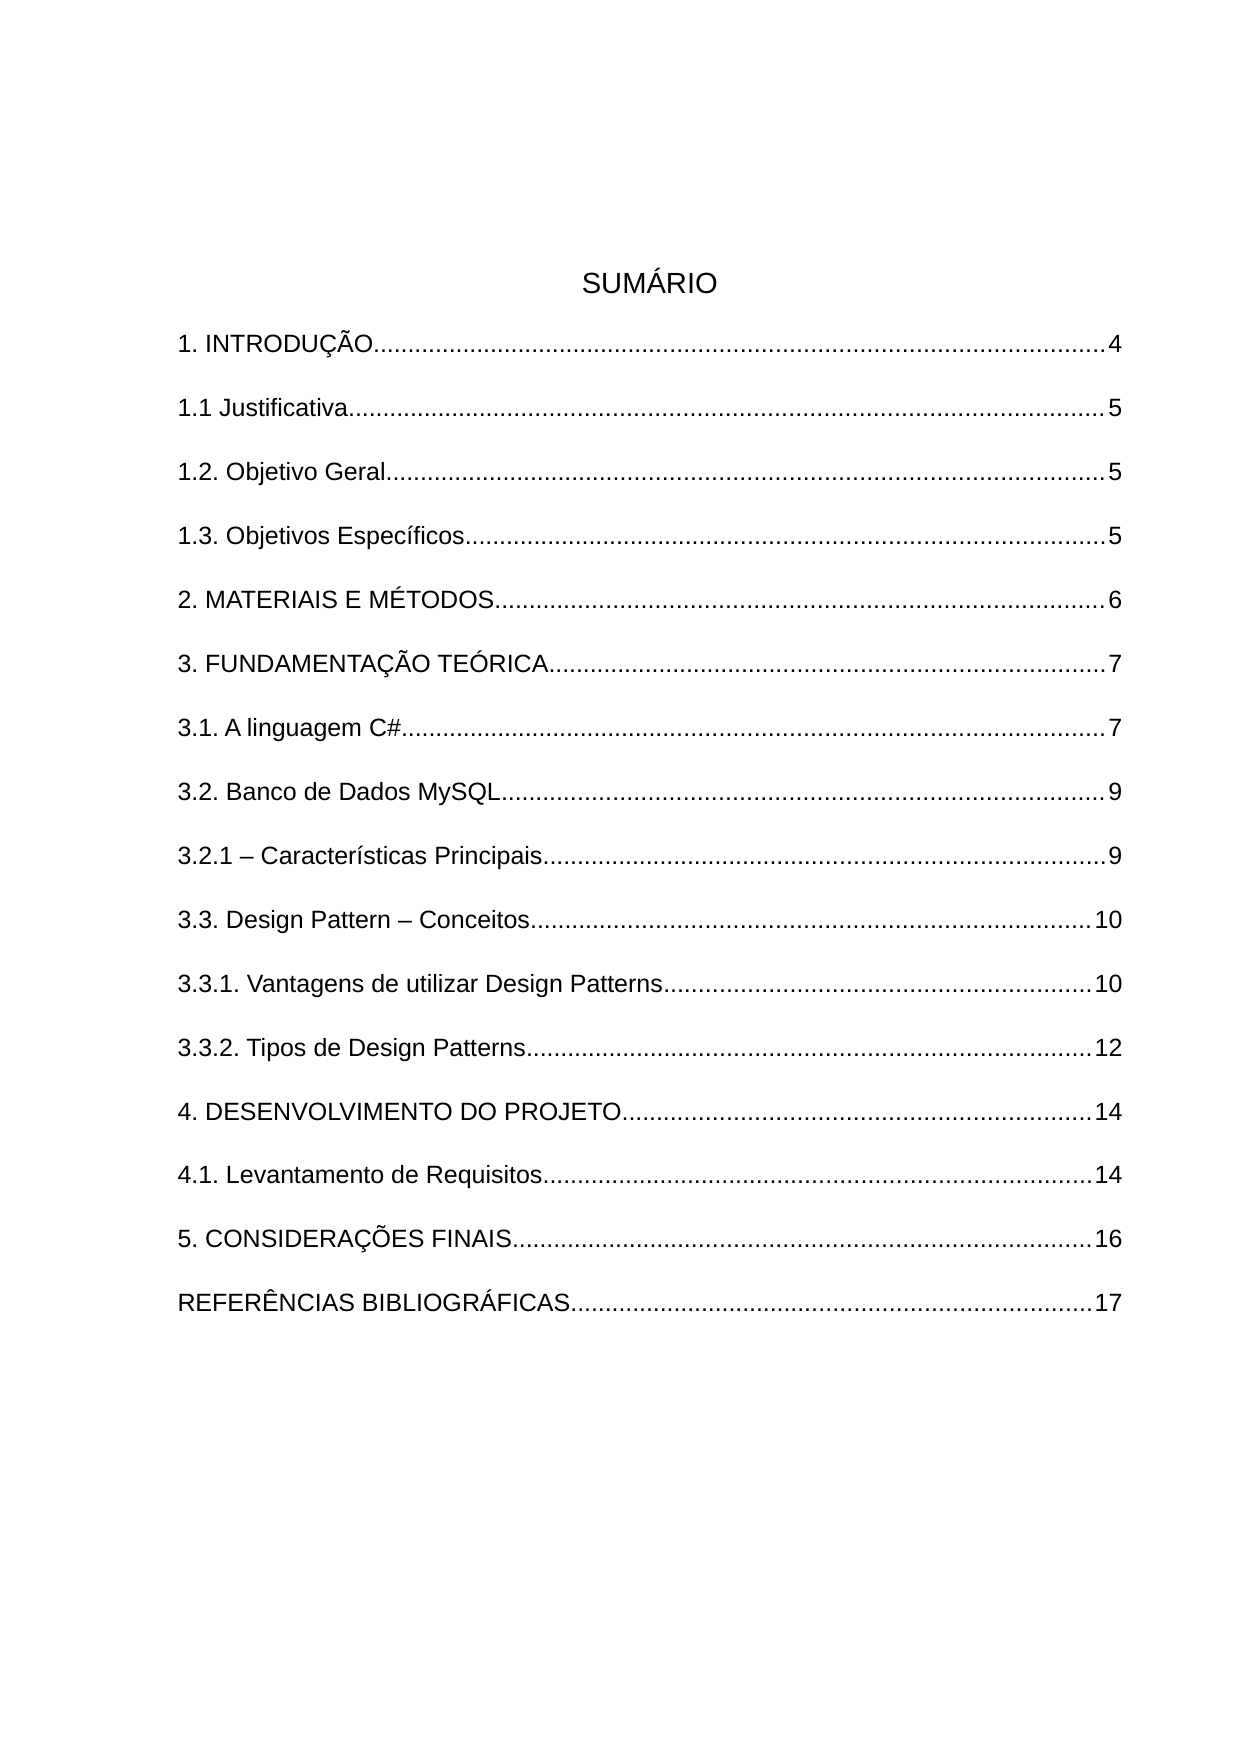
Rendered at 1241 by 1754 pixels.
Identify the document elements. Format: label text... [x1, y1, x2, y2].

text 1.1 Justificativa 5 [177, 393, 1122, 422]
text 1. INTRODUÇÃO 4 [177, 329, 1122, 358]
text 3.1. A linguagem C# 7 [177, 713, 1122, 741]
subtitle SUMÁRIO [177, 266, 1122, 300]
text 3.2. Banco de Dados MySQL 9 [177, 777, 1122, 805]
text 3.2.1 – Características Principais 9 [177, 841, 1122, 869]
text 1.3. Objetivos Específicos 5 [177, 521, 1122, 549]
text 5. CONSIDERAÇÕES FINAIS 16 [177, 1224, 1122, 1253]
text 3. FUNDAMENTAÇÃO TEÓRICA 7 [177, 649, 1122, 677]
text 4.1. Levantamento de Requisitos 14 [177, 1160, 1122, 1189]
text REFERÊNCIAS BIBLIOGRÁFICAS 17 [177, 1288, 1122, 1317]
text 2. MATERIAIS E MÉTODOS 6 [177, 585, 1122, 613]
text 4. DESENVOLVIMENTO DO PROJETO 14 [177, 1096, 1122, 1125]
text 3.3.1. Vantagens de utilizar Design Patterns 10 [177, 968, 1122, 997]
text 3.3. Design Pattern – Conceitos 10 [177, 904, 1122, 933]
text 1.2. Objetivo Geral 5 [177, 457, 1122, 486]
text 3.3.2. Tipos de Design Patterns 12 [177, 1032, 1122, 1061]
